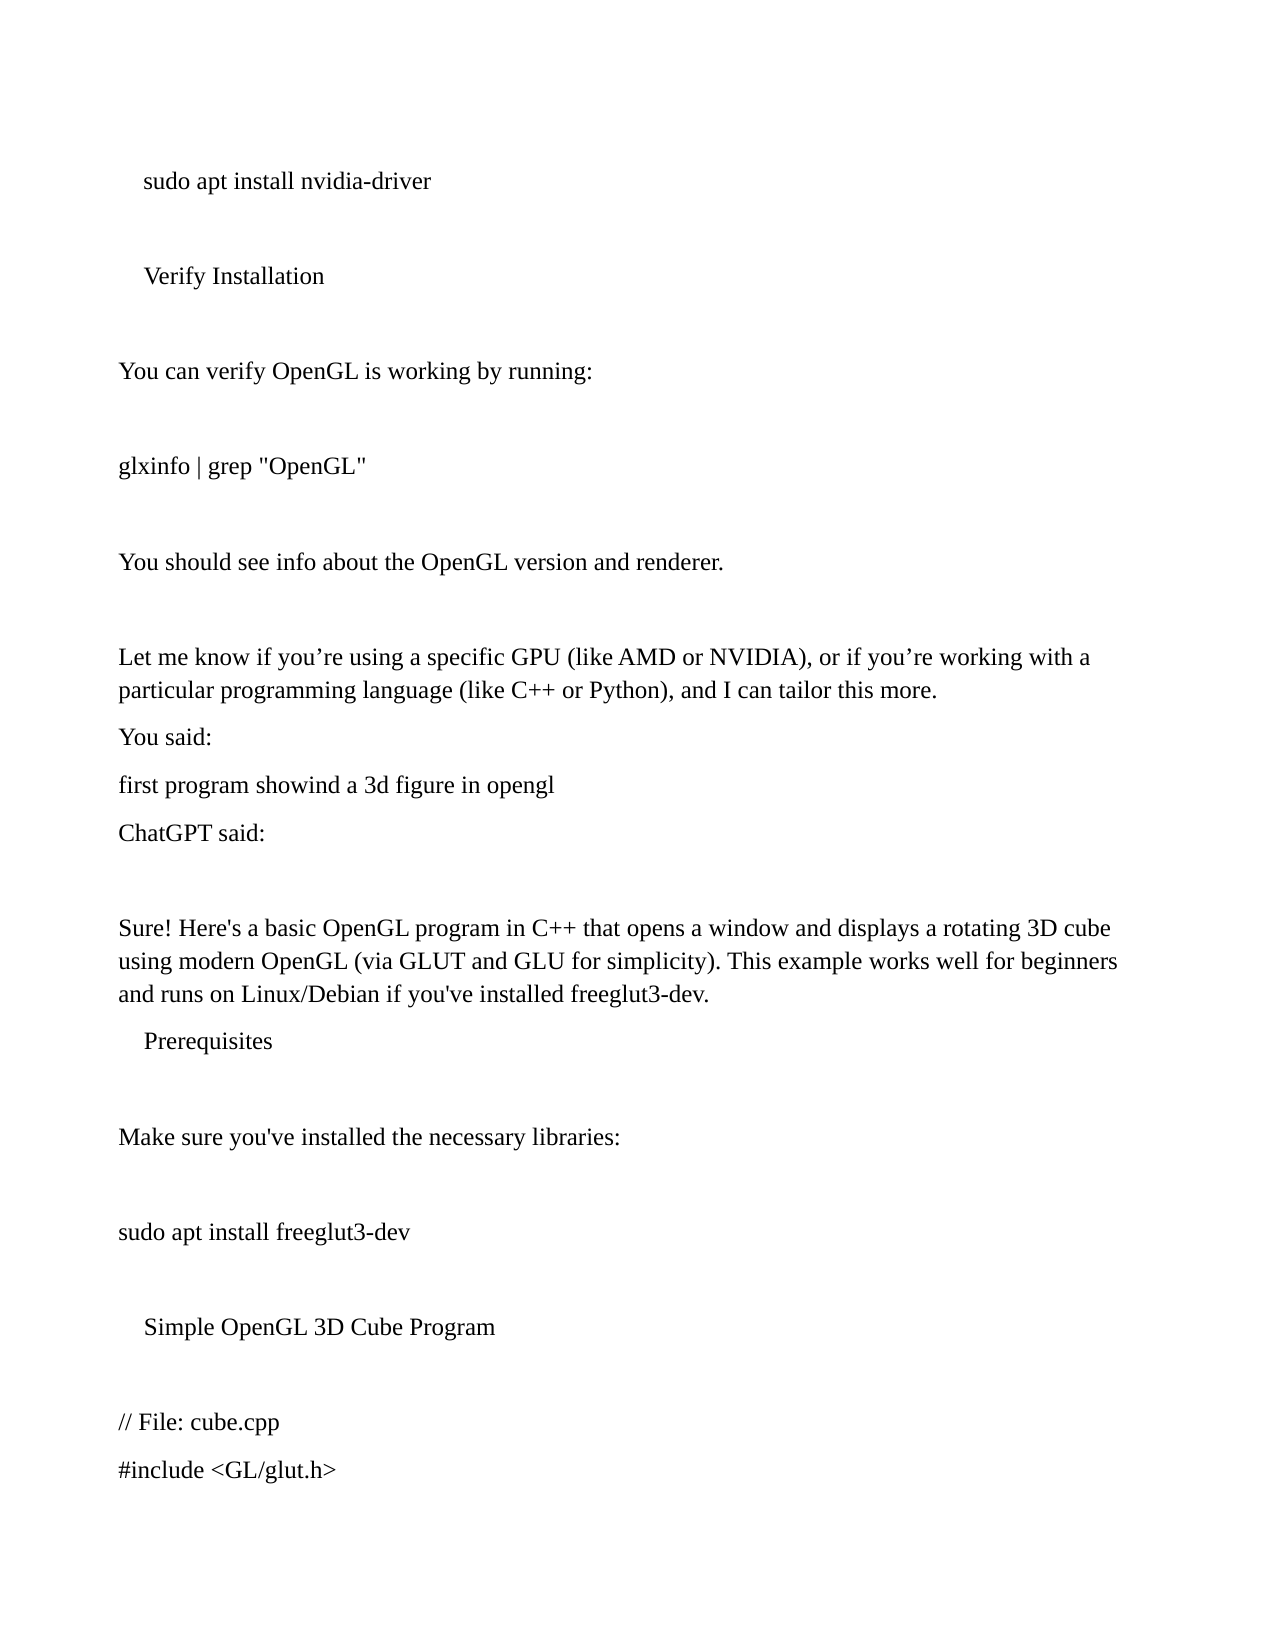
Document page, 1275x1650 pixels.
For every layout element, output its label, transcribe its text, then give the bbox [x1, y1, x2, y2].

text Make sure you've installed the necessary libraries: [118, 1122, 1157, 1150]
text sudo apt install nvidia-driver [118, 166, 1157, 194]
text Let me know if you’re using a specific GPU (like AMD or NVIDIA), or if you’re working with a particular programming language (like C++ or Python), and I can tailor this more. [118, 642, 1157, 703]
text // File: cube.cpp [118, 1407, 1157, 1436]
text glxinfo | grep "OpenGL" [118, 451, 1157, 480]
text You can verify OpenGL is working by running: [118, 356, 1157, 385]
text ChatGPT said: [118, 818, 1157, 846]
text first program showind a 3d figure in opengl [118, 770, 1157, 799]
text #include <GL/glut.h> [118, 1455, 1157, 1484]
text sudo apt install freeglut3-dev [118, 1217, 1157, 1246]
text Sure! Here's a basic OpenGL program in C++ that opens a window and displays a rotating 3D cube using modern OpenGL (via GLUT and GLU for simplicity). This example works well for beginners and runs on Linux/Debian if you've installed freeglut3-dev. [118, 913, 1157, 1008]
text ✅ Prerequisites [118, 1026, 1157, 1055]
text You said: [118, 722, 1157, 751]
text 🧊 Simple OpenGL 3D Cube Program [118, 1312, 1157, 1341]
text ✅ Verify Installation [118, 261, 1157, 290]
text You should see info about the OpenGL version and renderer. [118, 547, 1157, 575]
